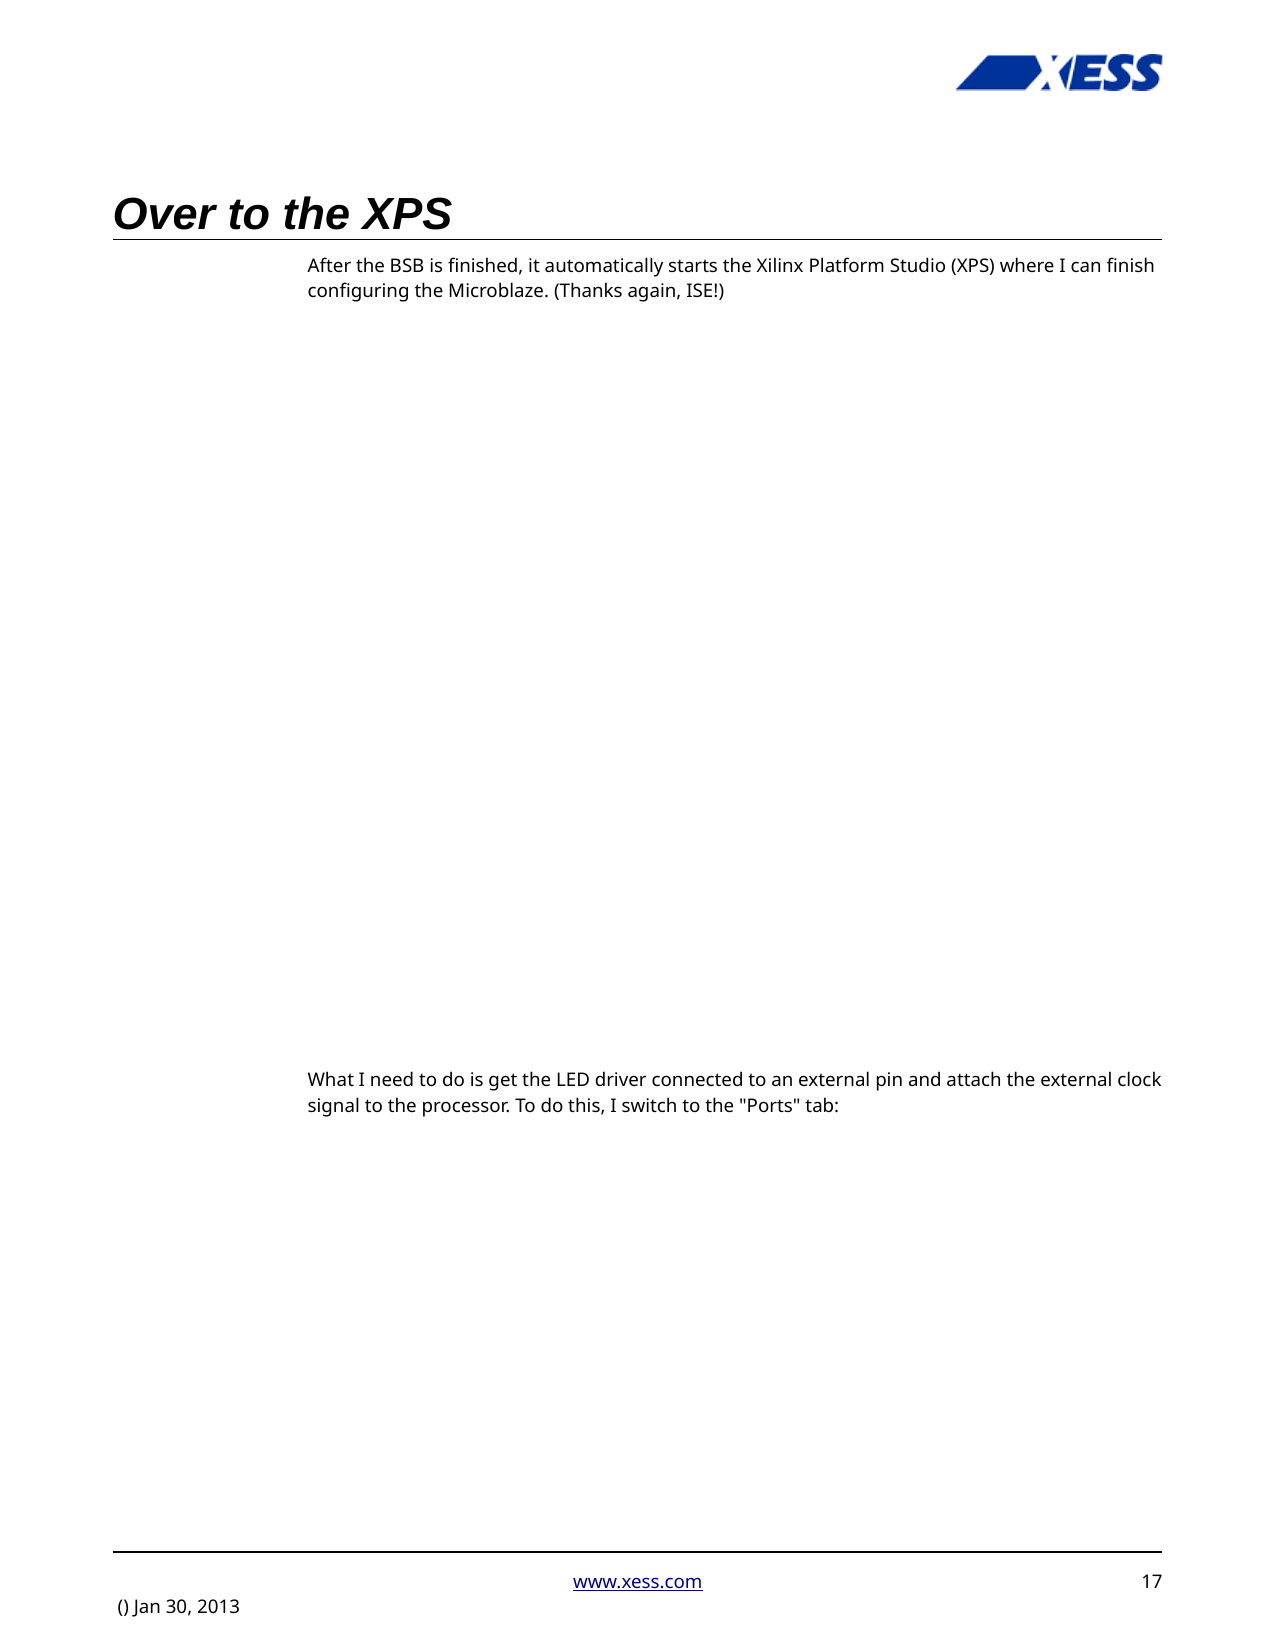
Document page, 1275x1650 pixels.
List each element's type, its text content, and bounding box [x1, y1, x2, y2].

text What I need to do is get the LED driver connected to an external pin and attach the external clock signal to the processor. To do this, I switch to the "Ports" tab: [307, 915, 1162, 1118]
subtitle Over to the XPS [112, 187, 1162, 240]
picture [955, 54, 1163, 91]
text After the BSB is finished, it automatically starts the Xilinx Platform Studio (XPS) where I can finish configuring the Microblaze. (Thanks again, ISE!) [307, 252, 1162, 303]
